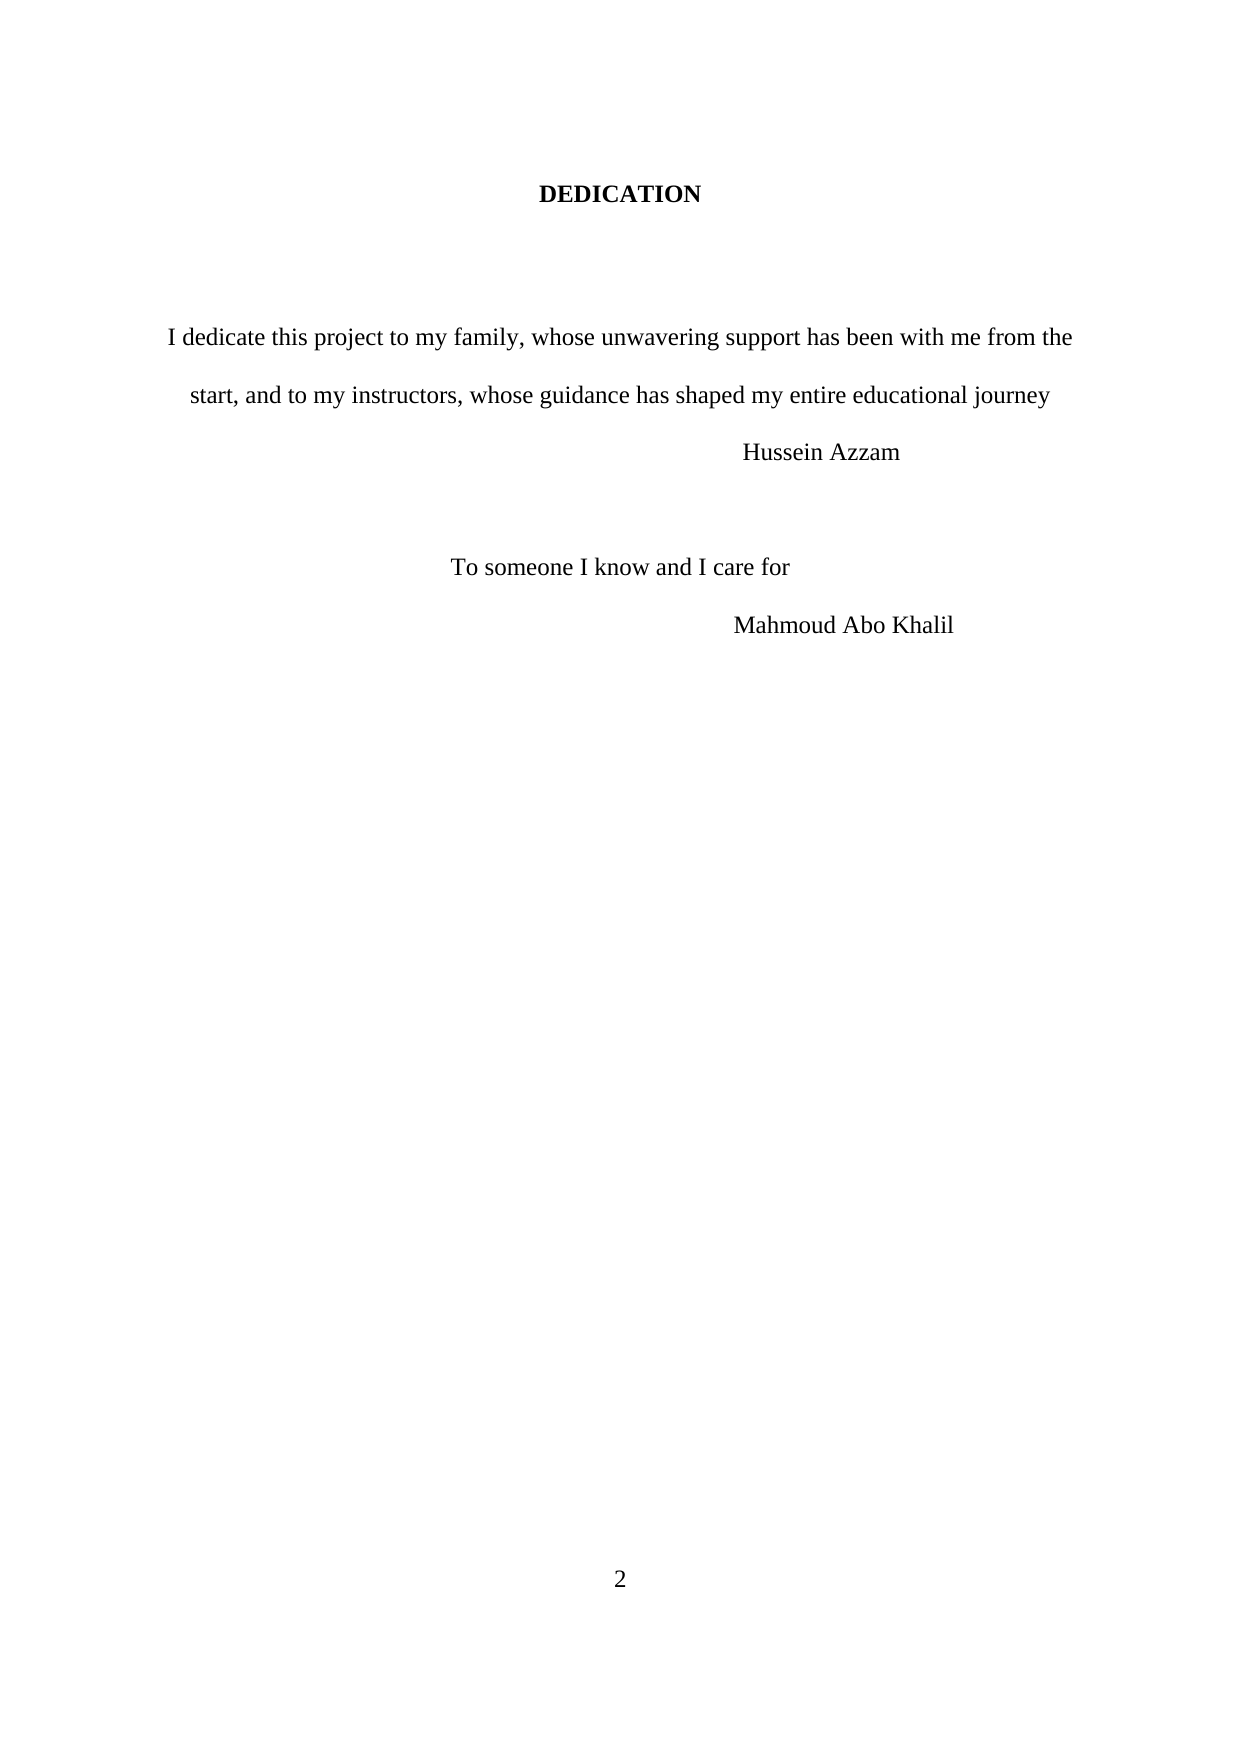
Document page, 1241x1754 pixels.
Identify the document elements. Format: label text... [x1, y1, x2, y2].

text Mahmoud Abo Khalil [525, 610, 1087, 639]
text I dedicate this project to my family, whose unwavering support has been with me from the start, and to my instructors, whose guidance has shaped my entire educational journey [150, 322, 1090, 409]
text Hussein Azzam [150, 437, 900, 466]
text DEDICATION [150, 179, 1090, 207]
text To someone I know and I care for [150, 552, 1090, 581]
